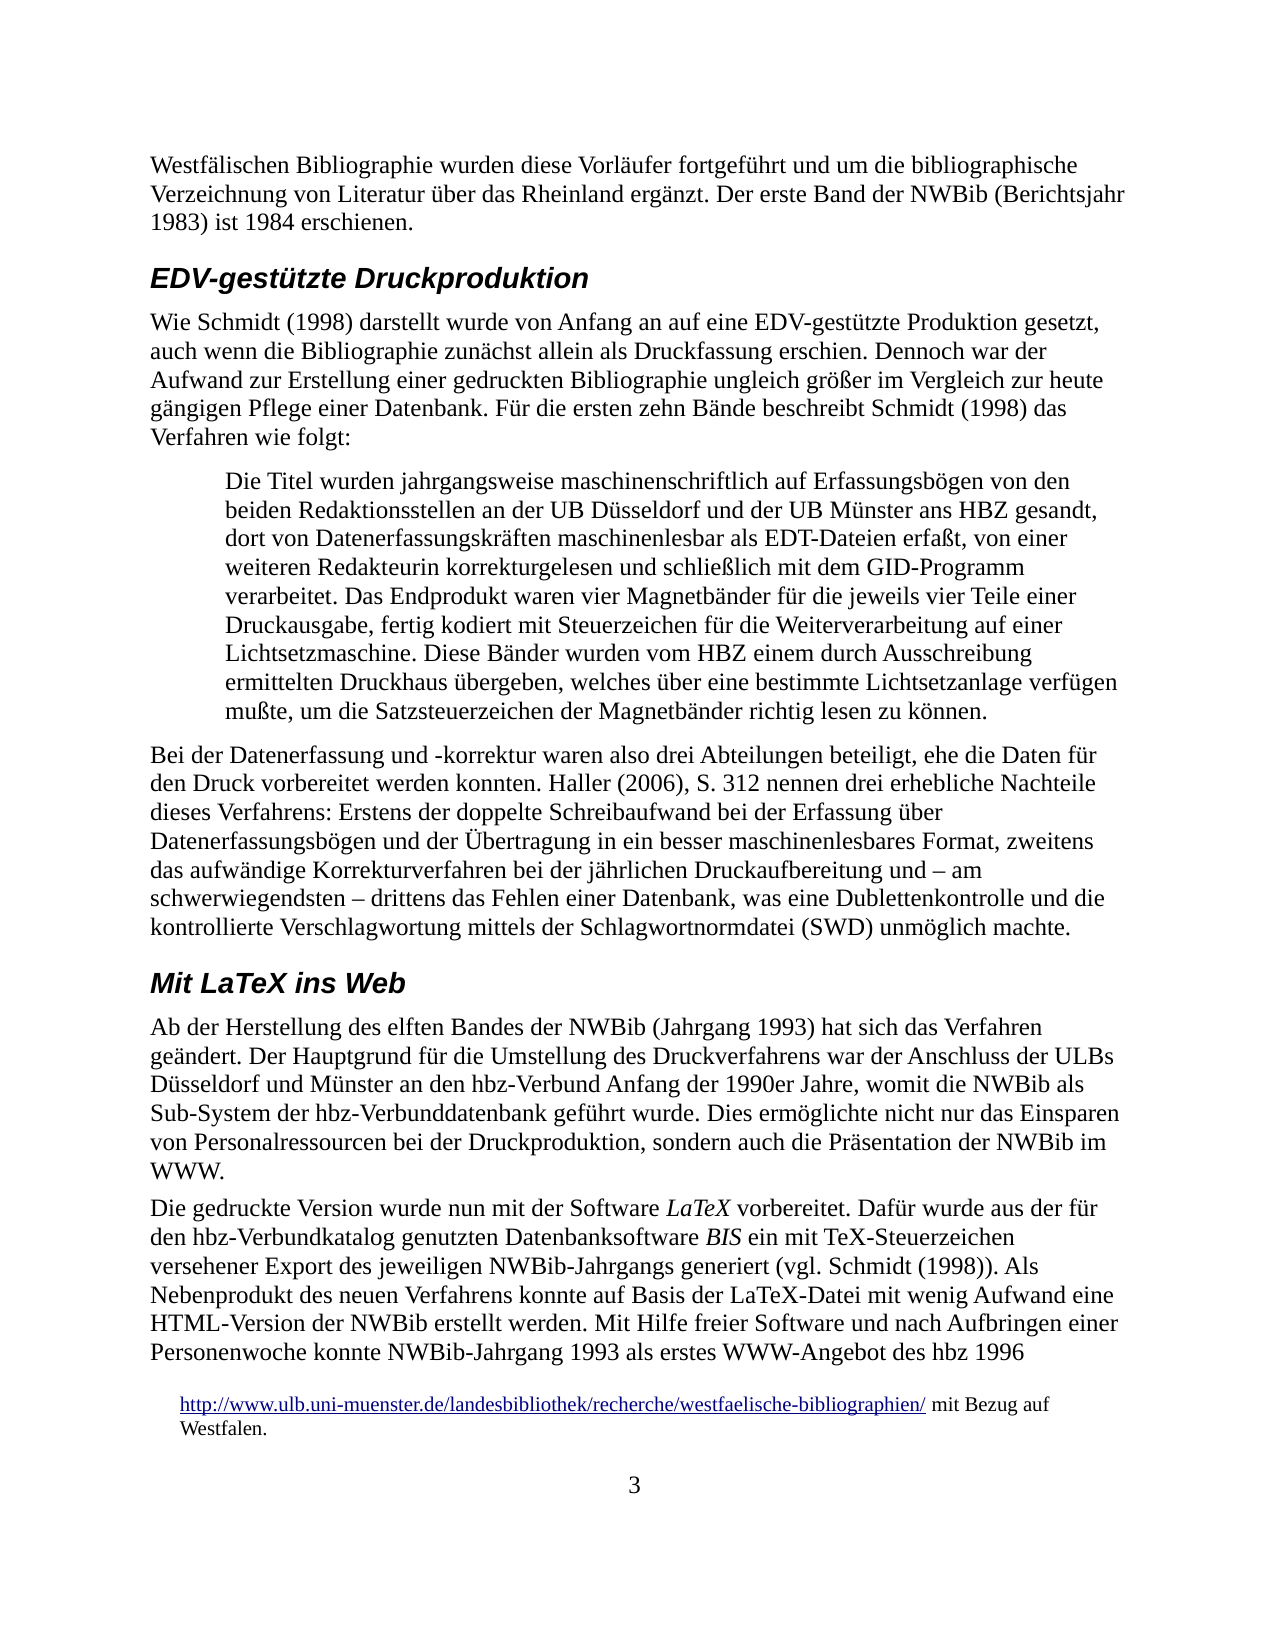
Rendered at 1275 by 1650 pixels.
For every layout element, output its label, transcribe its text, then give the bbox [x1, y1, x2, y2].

text Wie Schmidt (1998) darstellt wurde von Anfang an auf eine EDV-gestützte Produktion gesetzt, auch wenn die Bibliographie zunächst allein als Druckfassung erschien. Dennoch war der Aufwand zur Erstellung einer gedruckten Bibliographie ungleich größer im Vergleich zur heute gängigen Pflege einer Datenbank. Für die ersten zehn Bände beschreibt Schmidt (1998) das Verfahren wie folgt: [150, 307, 1125, 451]
text Die gedruckte Version wurde nun mit der Software LaTeX vorbereitet. Dafür wurde aus der für den hbz-Verbundkatalog genutzten Datenbanksoftware BIS ein mit TeX-Steuerzeichen versehener Export des jeweiligen NWBib-Jahrgangs generiert (vgl. Schmidt (1998)). Als Nebenprodukt des neuen Verfahrens konnte auf Basis der LaTeX-Datei mit wenig Aufwand eine HTML-Version der NWBib erstellt werden. Mit Hilfe freier Software und nach Aufbringen einer Personenwoche konnte NWBib-Jahrgang 1993 als erstes WWW-Angebot des hbz 1996 [150, 1193, 1125, 1366]
text Bei der Datenerfassung und -korrektur waren also drei Abteilungen beteiligt, ehe die Daten für den Druck vorbereitet werden konnten. Haller (2006), S. 312 nennen drei erhebliche Nachteile dieses Verfahrens: Erstens der doppelte Schreibaufwand bei der Erfassung über Datenerfassungsbögen und der Übertragung in ein besser maschinenlesbares Format, zweitens das aufwändige Korrekturverfahren bei der jährlichen Druckaufbereitung und – am schwerwiegendsten – drittens das Fehlen einer Datenbank, was eine Dublettenkontrolle und die kontrollierte Verschlagwortung mittels der Schlagwortnormdatei (SWD) unmöglich machte. [150, 740, 1125, 941]
text http://www.ulb.uni-muenster.de/landesbibliothek/recherche/westfaelische-bibliographien/ mit Bezug auf Westfalen. [150, 1392, 1125, 1440]
text Westfälischen Bibliographie wurden diese Vorläufer fortgeführt und um die bibliographische Verzeichnung von Literatur über das Rheinland ergänzt. Der erste Band der NWBib (Berichtsjahr 1983) ist 1984 erschienen. [150, 150, 1125, 236]
text Ab der Herstellung des elften Bandes der NWBib (Jahrgang 1993) hat sich das Verfahren geändert. Der Hauptgrund für die Umstellung des Druckverfahrens war der Anschluss der ULBs Düsseldorf und Münster an den hbz-Verbund Anfang der 1990er Jahre, womit die NWBib als Sub-System der hbz-Verbunddatenbank geführt wurde. Dies ermöglichte nicht nur das Einsparen von Personalressourcen bei der Druckproduktion, sondern auch die Präsentation der NWBib im WWW. [150, 1012, 1125, 1184]
subtitle EDV-gestützte Druckproduktion [150, 261, 1125, 295]
text Die Titel wurden jahrgangsweise maschinenschriftlich auf Erfassungsbögen von den beiden Redaktionsstellen an der UB Düsseldorf und der UB Münster ans HBZ gesandt, dort von Datenerfassungskräften maschinenlesbar als EDT-Dateien erfaßt, von einer weiteren Redakteurin korrekturgelesen und schließlich mit dem GID-Programm verarbeitet. Das Endprodukt waren vier Magnetbänder für die jeweils vier Teile einer Druckausgabe, fertig kodiert mit Steuerzeichen für die Weiterverarbeitung auf einer Lichtsetzmaschine. Diese Bänder wurden vom HBZ einem durch Ausschreibung ermittelten Druckhaus übergeben, welches über eine bestimmte Lichtsetzanlage verfügen mußte, um die Satzsteuerzeichen der Magnetbänder richtig lesen zu können. [225, 466, 1125, 725]
subtitle Mit LaTeX ins Web [150, 966, 1125, 999]
